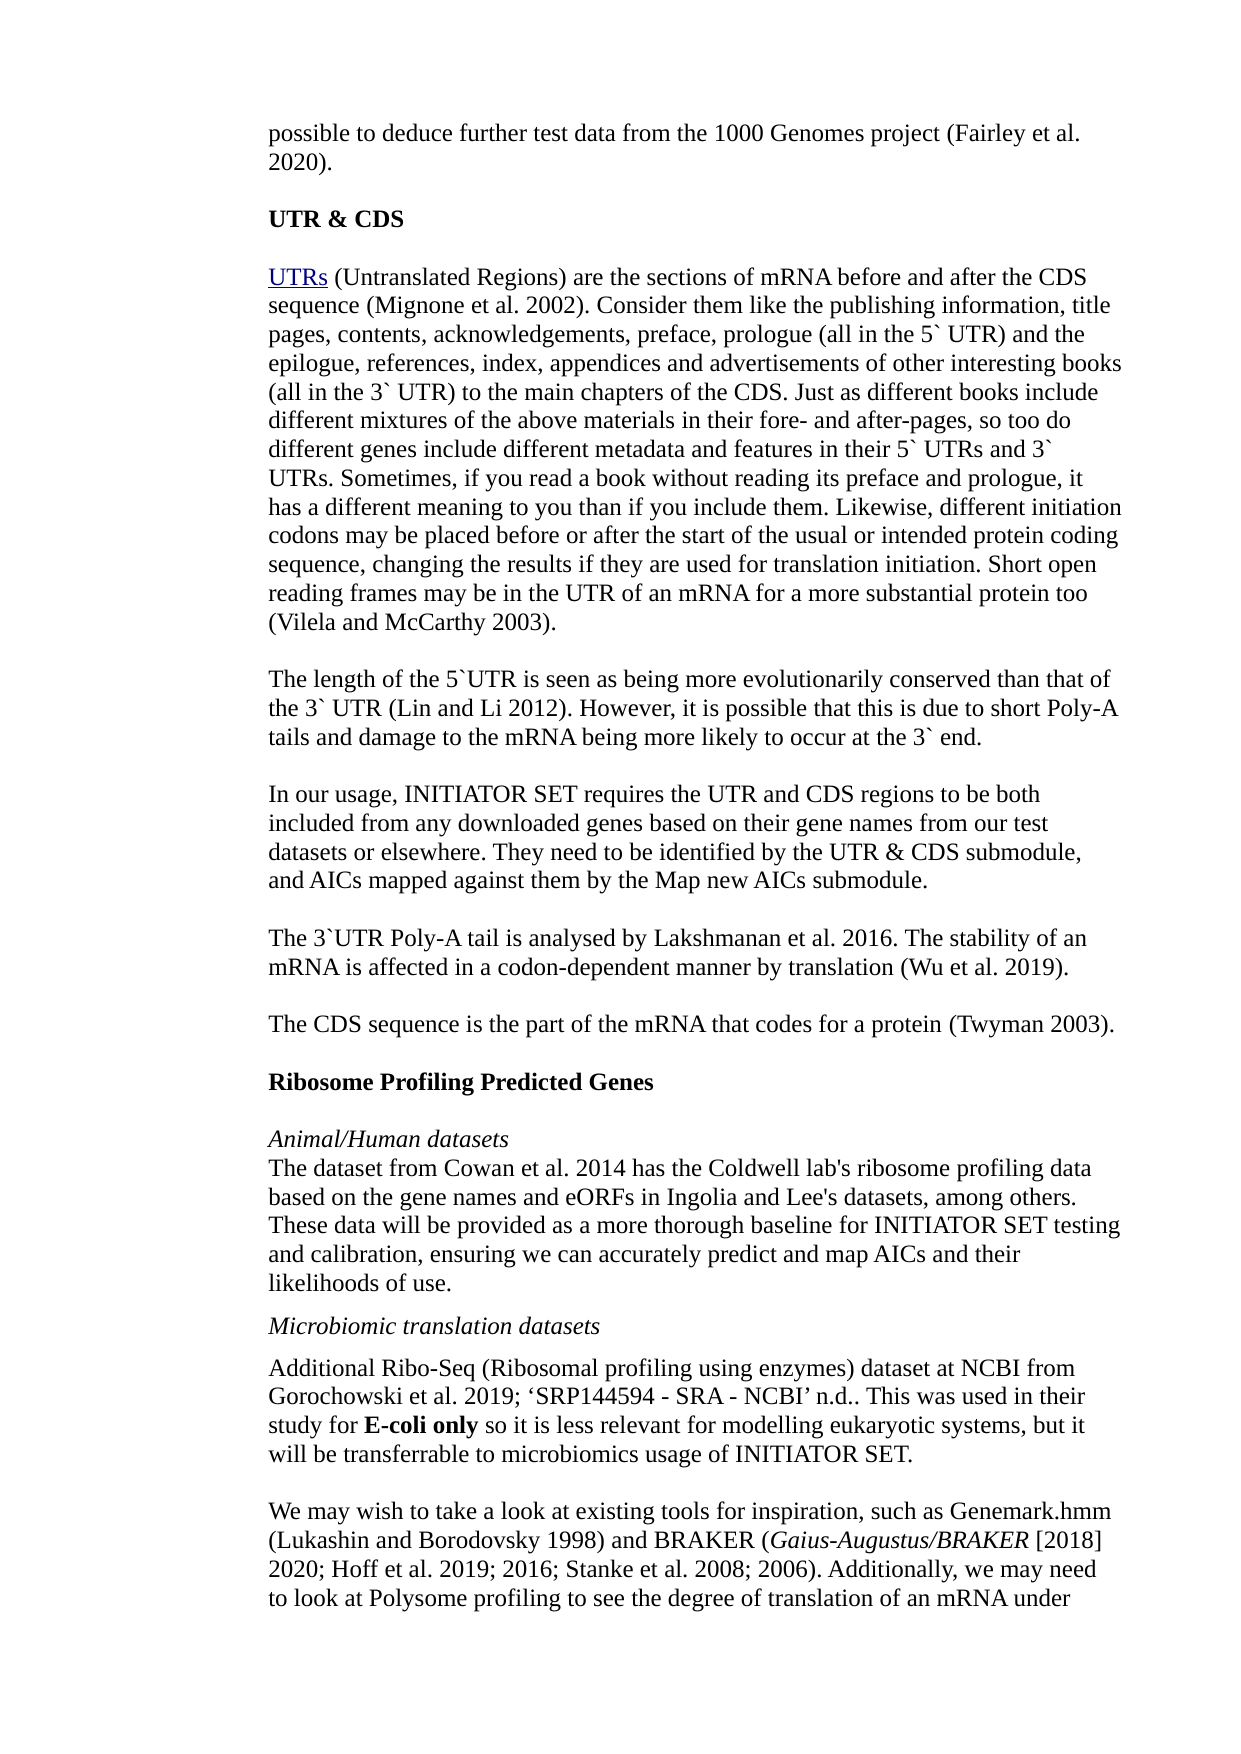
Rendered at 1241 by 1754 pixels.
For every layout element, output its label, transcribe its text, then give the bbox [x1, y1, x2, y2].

text The CDS sequence is the part of the mRNA that codes for a protein (Twyman 2003). [268, 981, 1122, 1038]
text Animal/Human datasets [268, 1096, 1122, 1153]
subtitle Microbiomic translation datasets [268, 1311, 1122, 1340]
text The length of the 5`UTR is seen as being more evolutionarily conserved than that of the 3` UTR (Lin and Li 2012). However, it is possible that this is due to short Poly-A tails and damage to the mRNA being more likely to occur at the 3` end. [268, 664, 1122, 751]
text possible to deduce further test data from the 1000 Genomes project (Fairley et al. 2020). UTR & CDS UTRs (Untranslated Regions) are the sections of mRNA before and after the CDS sequence (Mignone et al. 2002). Consider them like the publishing information, title pages, contents, acknowledgements, preface, prologue (all in the 5` UTR) and the epilogue, references, index, appendices and advertisements of other interesting books (all in the 3` UTR) to the main chapters of the CDS. Just as different books include different mixtures of the above materials in their fore- and after-pages, so too do different genes include different metadata and features in their 5` UTRs and 3` UTRs. Sometimes, if you read a book without reading its preface and prologue, it has a different meaning to you than if you include them. Likewise, different initiation codons may be placed before or after the start of the usual or intended protein coding sequence, changing the results if they are used for translation initiation. Short open reading frames may be in the UTR of an mRNA for a more substantial protein too (Vilela and McCarthy 2003). [268, 118, 1122, 636]
text Additional Ribo-Seq (Ribosomal profiling using enzymes) dataset at NCBI from Gorochowski et al. 2019; ‘SRP144594 - SRA - NCBI’ n.d.. This was used in their study for E-coli only so it is less relevant for modelling eukaryotic systems, but it will be transferrable to microbiomics usage of INITIATOR SET. We may wish to take a look at existing tools for inspiration, such as Genemark.hmm (Lukashin and Borodovsky 1998) and BRAKER (Gaius-Augustus/BRAKER [2018] 2020; Hoff et al. 2019; 2016; Stanke et al. 2008; 2006). Additionally, we may need to look at Polysome profiling to see the degree of translation of an mRNA under [268, 1353, 1122, 1611]
text Ribosome Profiling Predicted Genes [268, 1038, 1122, 1096]
text In our usage, INITIATOR SET requires the UTR and CDS regions to be both included from any downloaded genes based on their gene names from our test datasets or elsewhere. They need to be identified by the UTR & CDS submodule, and AICs mapped against them by the Map new AICs submodule. The 3`UTR Poly-A tail is analysed by Lakshmanan et al. 2016. The stability of an mRNA is affected in a codon-dependent manner by translation (Wu et al. 2019). [268, 779, 1122, 981]
text The dataset from Cowan et al. 2014 has the Coldwell lab's ribosome profiling data based on the gene names and eORFs in Ingolia and Lee's datasets, among others. These data will be provided as a more thorough baseline for INITIATOR SET testing and calibration, ensuring we can accurately predict and map AICs and their likelihoods of use. [268, 1153, 1122, 1297]
